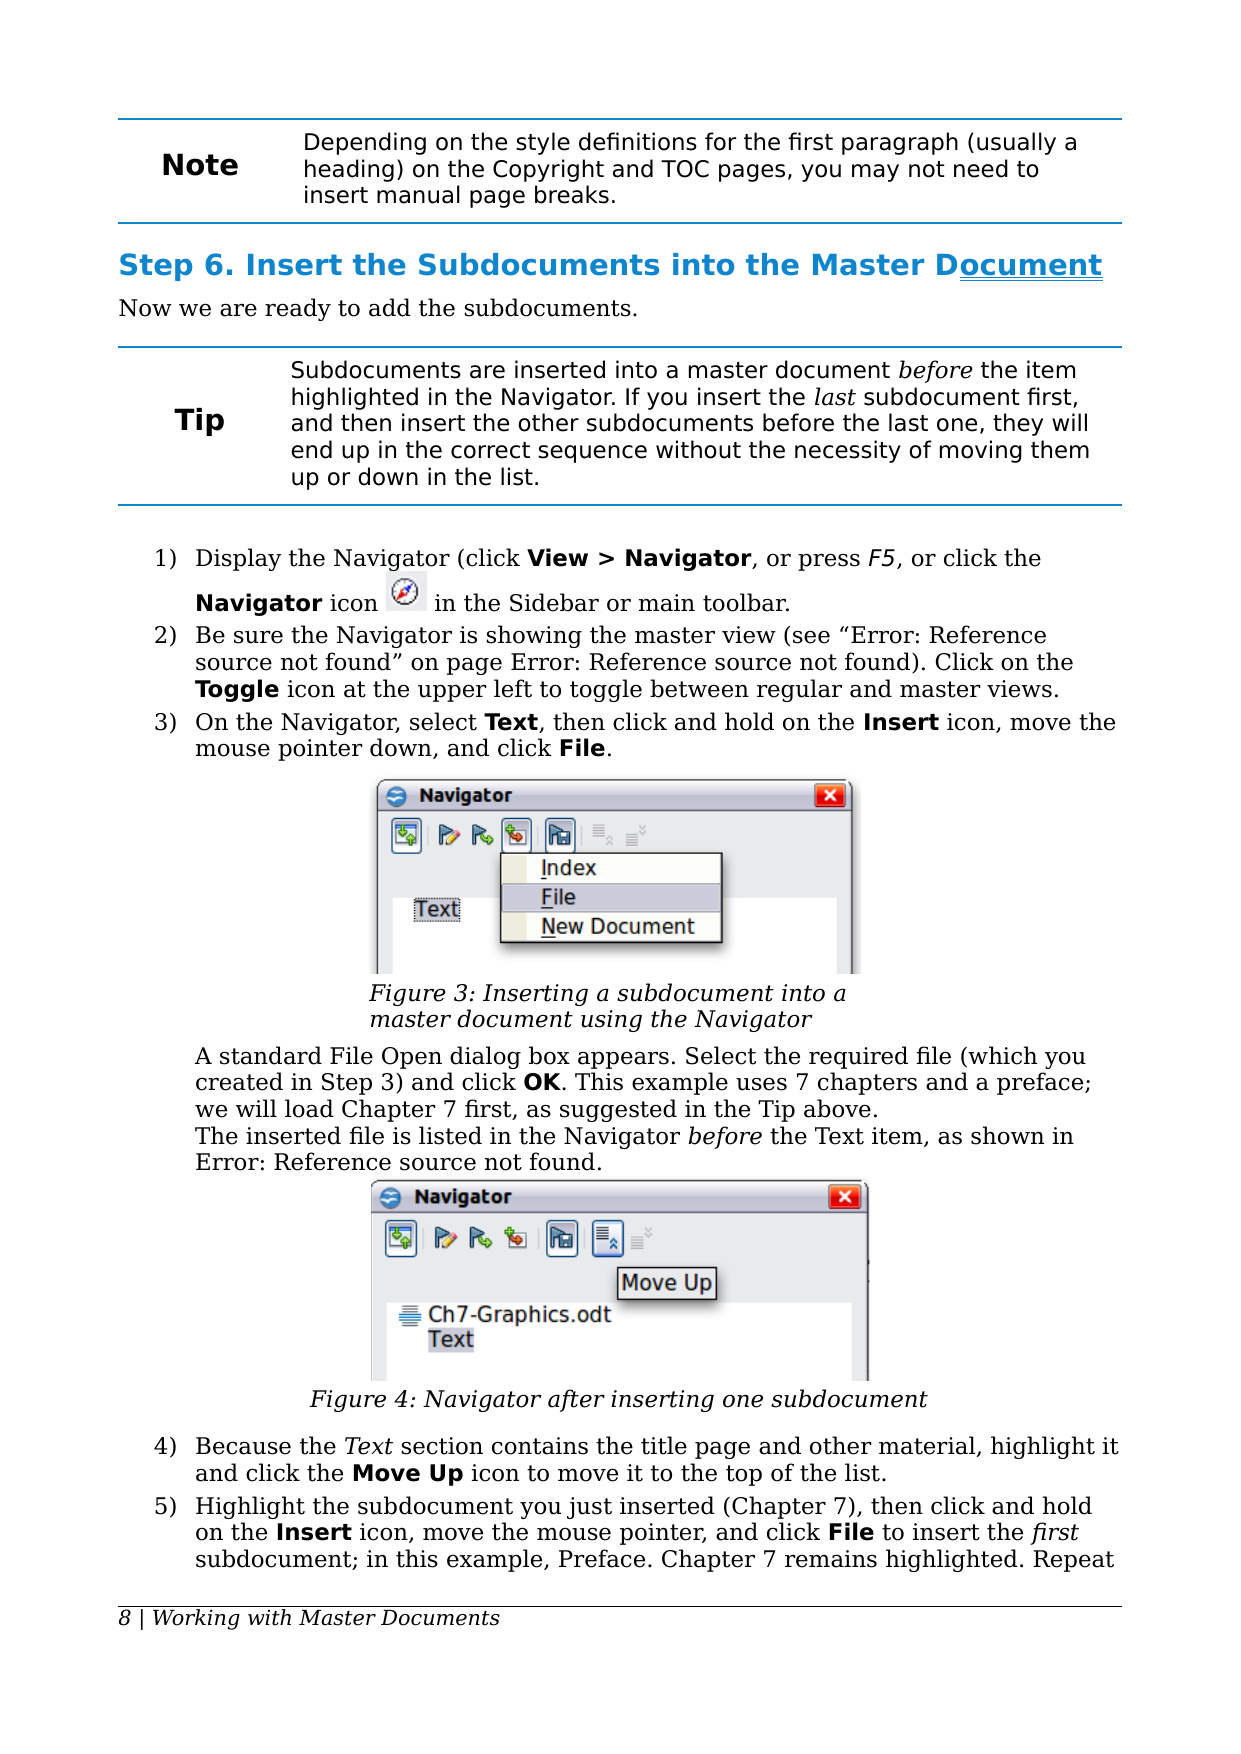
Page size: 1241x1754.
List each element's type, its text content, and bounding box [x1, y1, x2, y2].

picture [369, 775, 862, 974]
text Figure 4: Navigator after inserting one subdocument [287, 1386, 953, 1413]
list A standard File Open dialog box appears. Select the required file (which you created in Step 3) and click OK. This example uses 7 chapters and a preface; we will load Chapter 7 first, as suggested in the Tip above. [195, 1043, 1122, 1123]
subtitle Step 6. Insert the Subdocuments into the Master Document [118, 248, 1122, 282]
list The inserted file is listed in the Navigator before the Text item, as shown in Error: Reference source not found. [195, 1123, 1122, 1176]
list Be sure the Navigator is showing the master view (see “Error: Reference source not found” on page Error: Reference source not found). Click on the Toggle icon at the upper left to toggle between regular and master views. [177, 623, 1122, 703]
text Now we are ready to add the subdocuments. [118, 295, 1122, 321]
table_header Tip [118, 348, 281, 503]
text Figure 3: Inserting a subdocument into a master document using the Navigator [369, 980, 871, 1033]
table_header Depending on the style definitions for the first paragraph (usually a heading) on the Copyright and TOC pages, you may not need to insert manual page breaks. [281, 120, 1122, 222]
list On the Navigator, select Text, then click and hold on the Insert icon, move the mouse pointer down, and click File. [177, 709, 1122, 762]
picture [371, 1176, 870, 1381]
list Because the Text section contains the title page and other material, highlight it and click the Move Up icon to move it to the top of the list. [177, 1433, 1122, 1487]
list Highlight the subdocument you just inserted (Chapter 7), then click and hold on the Insert icon, move the mouse pointer, and click File to insert the first subdocument; in this example, Preface. Chapter 7 remains highlighted. Repeat [177, 1493, 1122, 1573]
table_header Subdocuments are inserted into a master document before the item highlighted in the Navigator. If you insert the last subdocument first, and then insert the other subdocuments before the last one, they will end up in the correct sequence without the necessity of moving them up or down in the list. [281, 348, 1122, 503]
list Display the Navigator (click View > Navigator, or press F5, or click the Navigator icon in the Sidebar or main toolbar. [177, 545, 1122, 616]
picture [385, 571, 427, 611]
table_header Note [118, 120, 281, 222]
